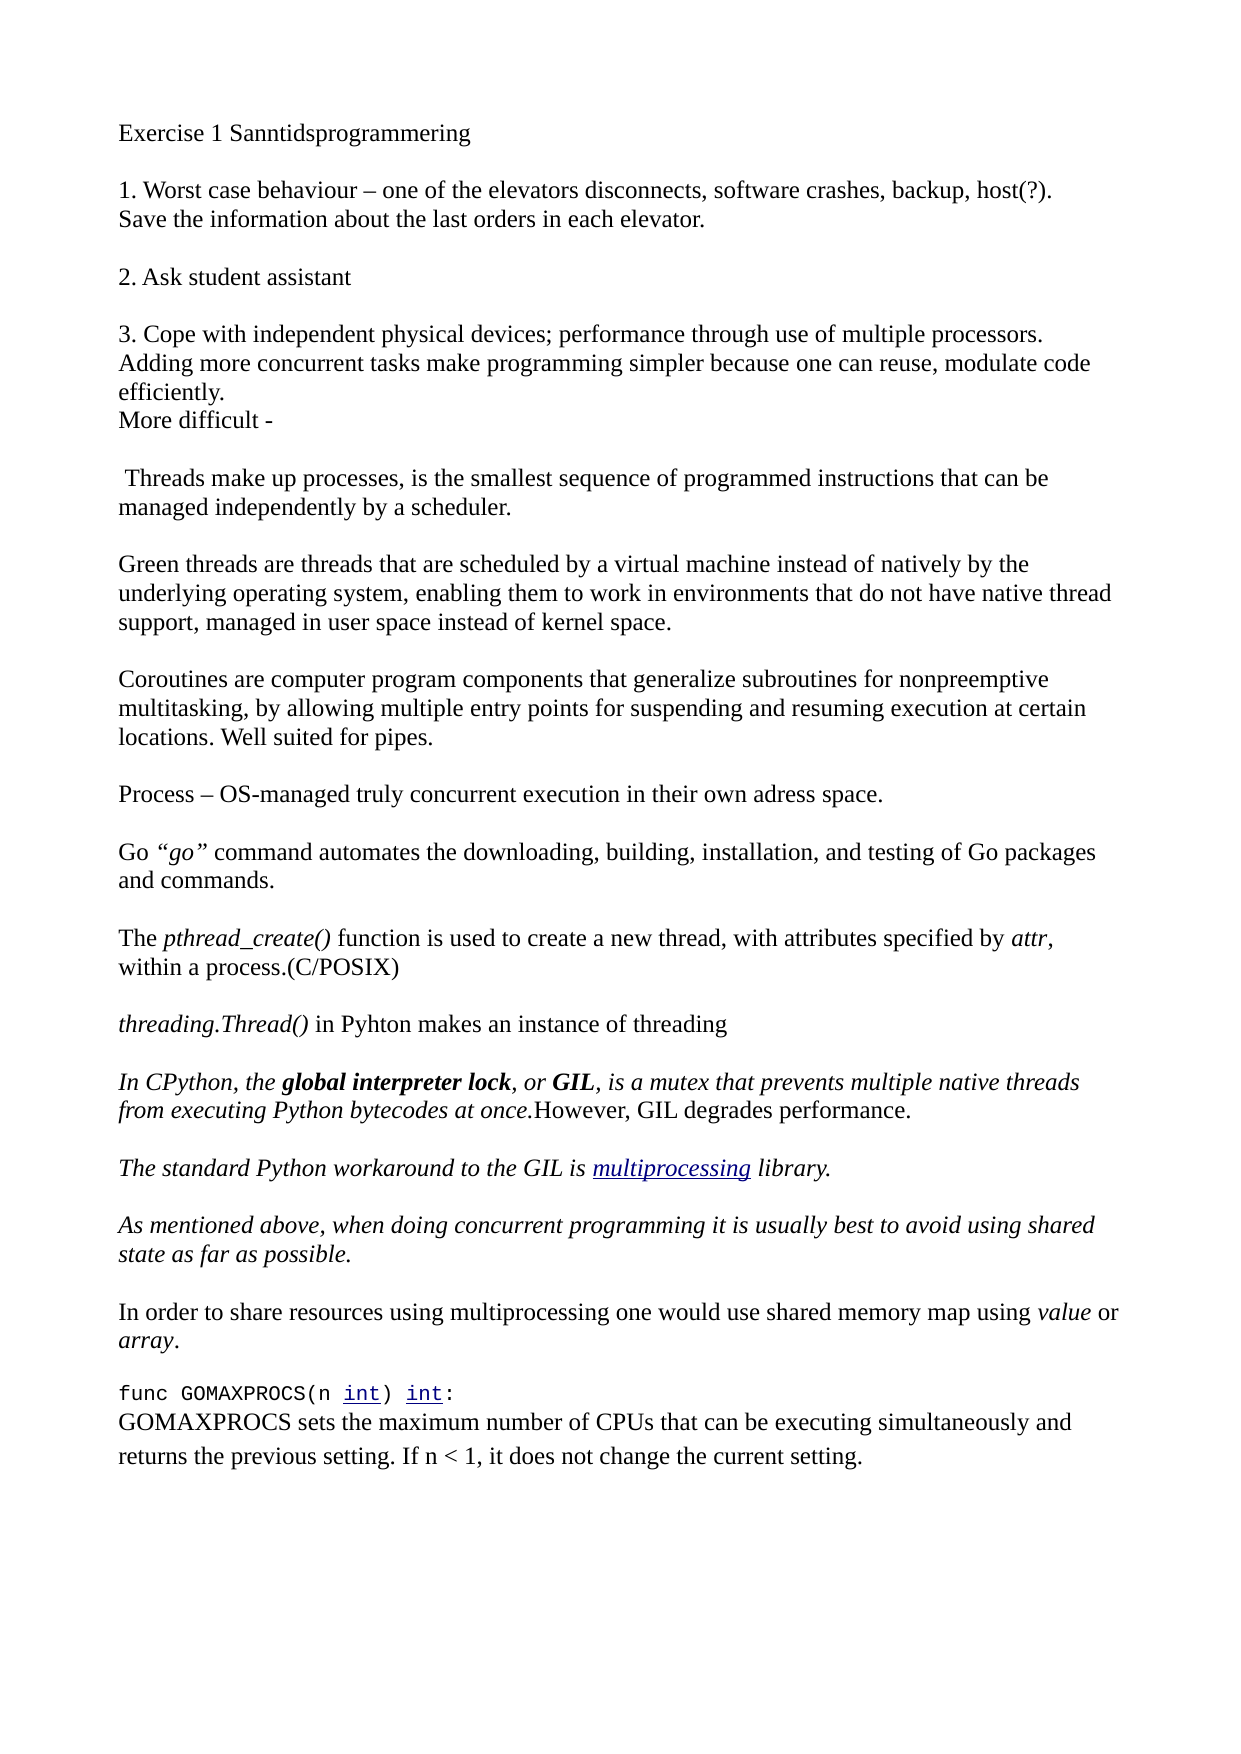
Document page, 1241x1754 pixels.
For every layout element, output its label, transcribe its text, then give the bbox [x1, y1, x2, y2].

text Threads make up processes, is the smallest sequence of programmed instructions that can be managed independently by a scheduler. [118, 463, 1122, 521]
text As mentioned above, when doing concurrent programming it is usually best to avoid using shared state as far as possible. [118, 1211, 1122, 1268]
text func GOMAXPROCS(n int) int: [118, 1383, 1122, 1407]
text The pthread_create() function is used to create a new thread, with attributes specified by attr, within a process.(C/POSIX) [118, 923, 1122, 981]
text In order to share resources using multiprocessing one would use shared memory map using value or array. [118, 1297, 1122, 1354]
text threading.Thread() in Pyhton makes an instance of threading [118, 1009, 1122, 1038]
text Exercise 1 Sanntidsprogrammering [118, 118, 1122, 147]
text In CPython, the global interpreter lock, or GIL, is a mutex that prevents multiple native threads from executing Python bytecodes at once.However, GIL degrades performance. [118, 1067, 1122, 1124]
text The standard Python workaround to the GIL is multiprocessing library. [118, 1153, 1122, 1182]
text 3. Cope with independent physical devices; performance through use of multiple processors. [118, 319, 1122, 348]
text Save the information about the last orders in each elevator. [118, 204, 1122, 233]
text Process – OS-managed truly concurrent execution in their own adress space. [118, 779, 1122, 808]
text GOMAXPROCS sets the maximum number of CPUs that can be executing simultaneously and returns the previous setting. If n < 1, it does not change the current setting. [118, 1407, 1122, 1470]
text 2. Ask student assistant [118, 262, 1122, 291]
text Coroutines are computer program components that generalize subroutines for nonpreemptive multitasking, by allowing multiple entry points for suspending and resuming execution at certain locations. Well suited for pipes. [118, 664, 1122, 751]
text Adding more concurrent tasks make programming simpler because one can reuse, modulate code efficiently. [118, 348, 1122, 406]
text Go “go” command automates the downloading, building, installation, and testing of Go packages and commands. [118, 837, 1122, 894]
text Green threads are threads that are scheduled by a virtual machine instead of natively by the underlying operating system, enabling them to work in environments that do not have native thread support, managed in user space instead of kernel space. [118, 549, 1122, 636]
text More difficult - [118, 406, 1122, 434]
text 1. Worst case behaviour – one of the elevators disconnects, software crashes, backup, host(?). [118, 176, 1122, 204]
